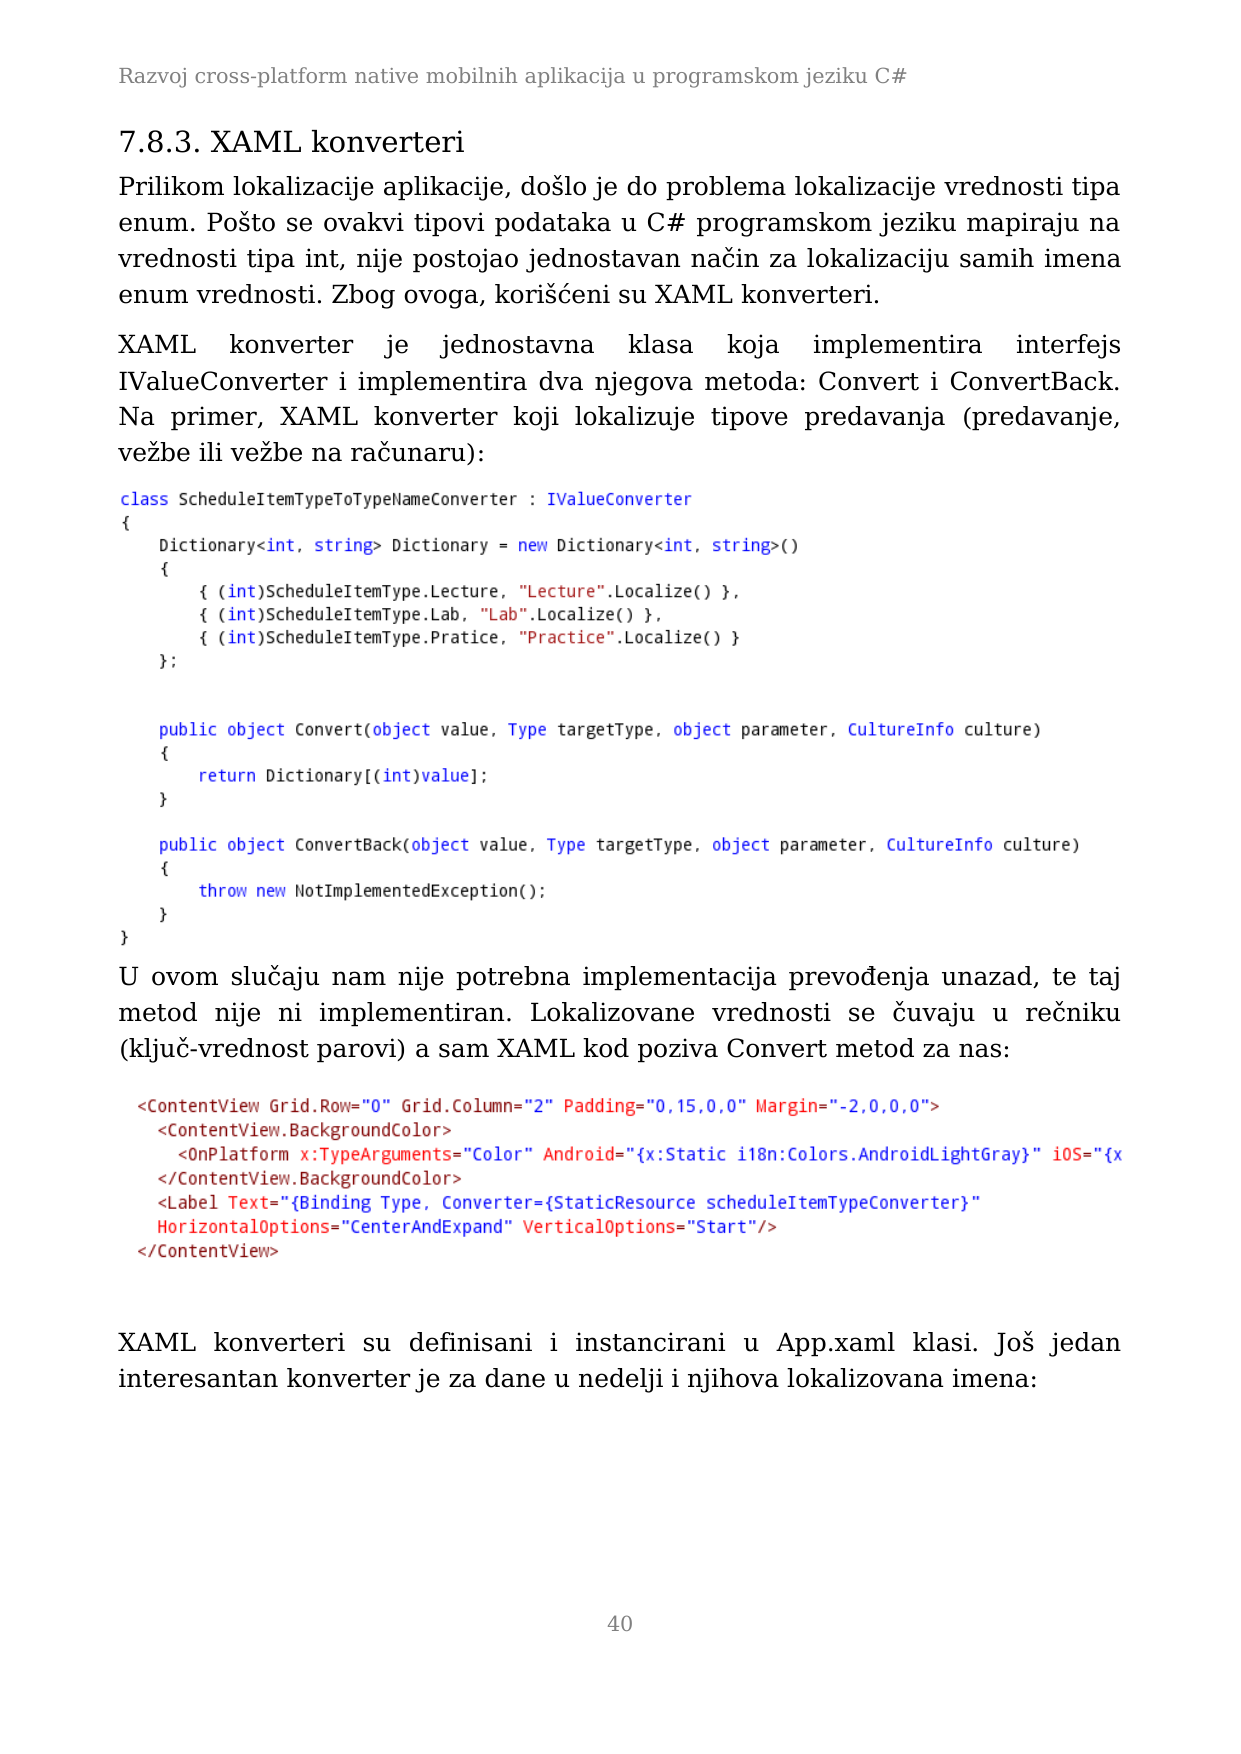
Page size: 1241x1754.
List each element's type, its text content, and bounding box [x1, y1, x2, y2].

text Prilikom lokalizacije aplikacije, došlo je do problema lokalizacije vrednosti tipa enum. Pošto se ovakvi tipovi podataka u C# programskom jeziku mapiraju na vrednosti tipa int, nije postojao jednostavan način za lokalizaciju samih imena enum vrednosti. Zbog ovoga, korišćeni su XAML konverteri. [118, 171, 1122, 309]
text XAML konverteri su definisani i instancirani u App.xaml klasi. Još jedan interesantan konverter je za dane u nedelji i njihova lokalizovana imena: [118, 1326, 1122, 1392]
text XAML konverter je jednostavna klasa koja implementira interfejs IValueConverter i implementira dva njegova metoda: Convert i ConvertBack. Na primer, XAML konverter koji lokalizuje tipove predavanja (predavanje, vežbe ili vežbe na računaru): [118, 329, 1122, 467]
picture [118, 1083, 1123, 1270]
picture [118, 487, 1123, 955]
subtitle 7.8.3. XAML konverteri [118, 123, 1122, 158]
text U ovom slučaju nam nije potrebna implementacija prevođenja unazad, te taj metod nije ni implementiran. Lokalizovane vrednosti se čuvaju u rečniku (ključ-vrednost parovi) a sam XAML kod poziva Convert metod za nas: [118, 955, 1122, 1063]
